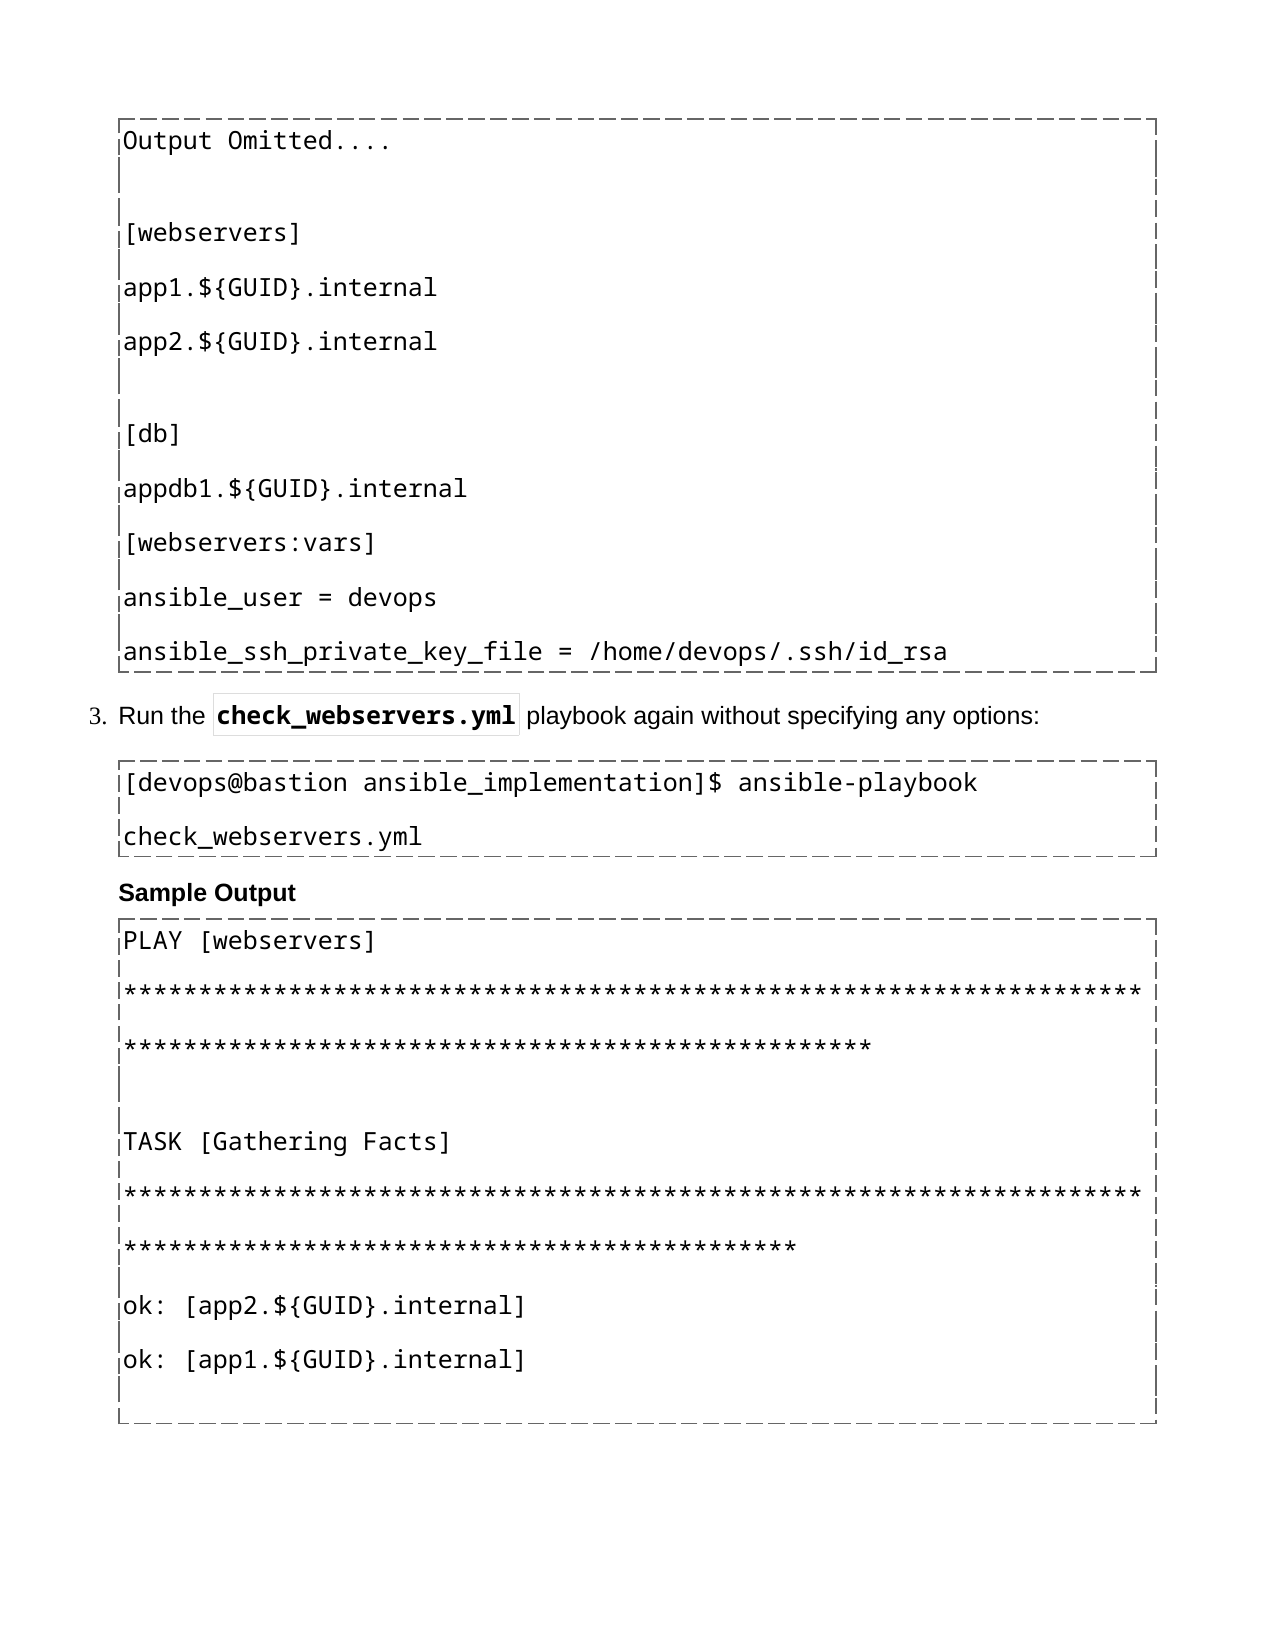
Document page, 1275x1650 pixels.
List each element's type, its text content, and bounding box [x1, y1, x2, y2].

list [webservers] [118, 210, 1157, 249]
list ansible_user = devops [118, 575, 1157, 614]
list playbook again without specifying any options: [520, 693, 1157, 735]
list ok: [app1.${GUID}.internal] [118, 1337, 1157, 1376]
list ansible_ssh_private_key_file = /home/devops/.ssh/id_rsa [118, 629, 1157, 673]
list Sample Output [118, 878, 1157, 907]
list appdb1.${GUID}.internal [118, 466, 1157, 505]
list check_webservers.yml [214, 694, 519, 735]
list [webservers:vars] [118, 521, 1157, 559]
list Run the [118, 693, 213, 735]
list [db] [118, 412, 1157, 450]
list TASK [Gathering Facts] ***************************************************************************************************************** [118, 1119, 1157, 1267]
list ok: [app2.${GUID}.internal] [118, 1283, 1157, 1321]
list [devops@bastion ansible_implementation]$ ansible-playbook check_webservers.yml [118, 760, 1157, 857]
list PLAY [webservers] ********************************************************************************************************************** [118, 918, 1157, 1066]
list app1.${GUID}.internal [118, 265, 1157, 303]
list app2.${GUID}.internal [118, 319, 1157, 358]
list Output Omitted.... [118, 118, 1157, 157]
